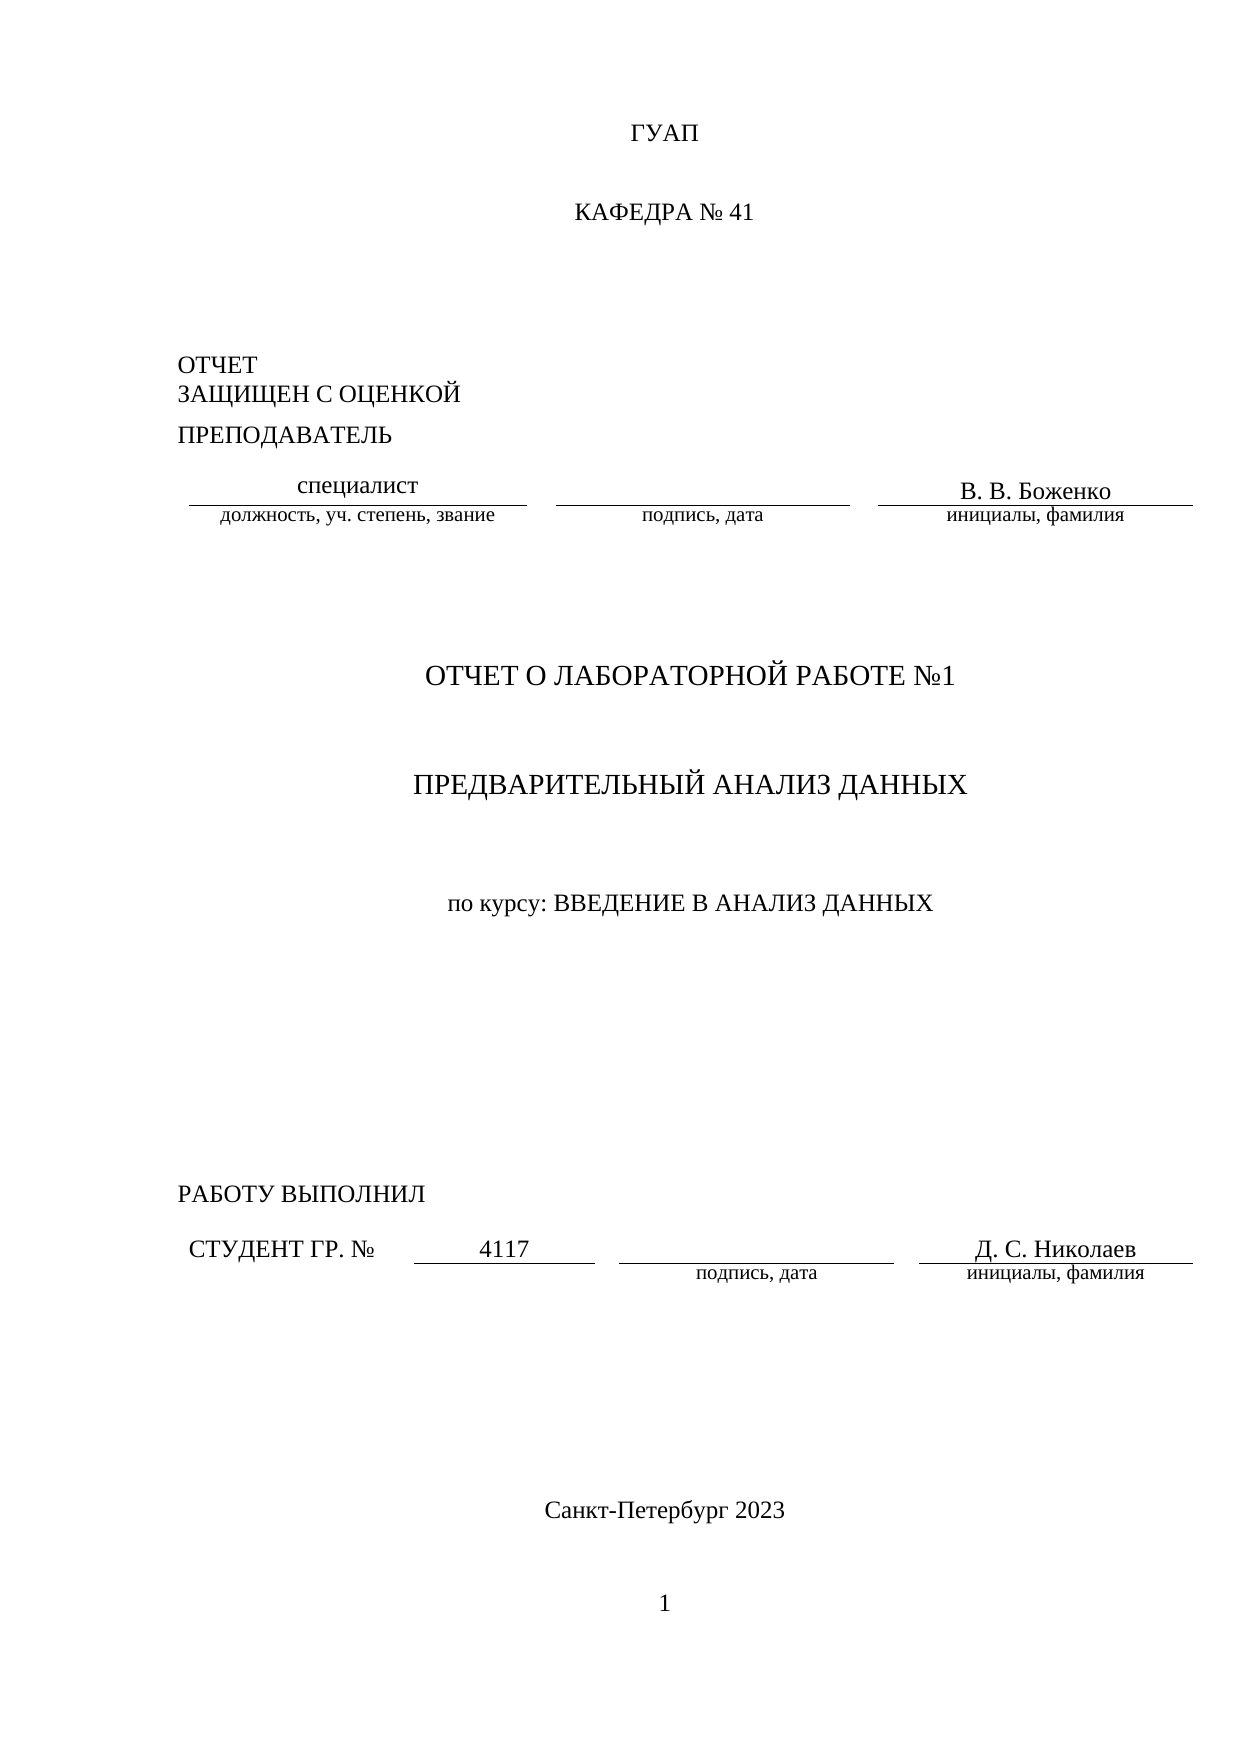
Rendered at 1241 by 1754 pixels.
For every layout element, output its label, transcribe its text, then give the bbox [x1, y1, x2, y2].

table_header [850, 464, 878, 505]
table_header [894, 1222, 919, 1263]
table_header В. В. Боженко [878, 464, 1192, 505]
table_header [527, 464, 556, 505]
table_header ОТЧЕТ О ЛАБОРАТОРНОЙ РАБОТЕ №1 [189, 558, 1192, 692]
table_cell инициалы, фамилия [919, 1264, 1192, 1283]
table_header [556, 464, 850, 505]
text ГУАП [177, 118, 1152, 147]
text ПРЕПОДАВАТЕЛЬ [177, 421, 1152, 449]
table_cell должность, уч. степень, звание [189, 506, 527, 525]
table_header [619, 1222, 894, 1263]
table_cell [894, 1263, 919, 1283]
table_cell инициалы, фамилия [878, 506, 1192, 525]
table_cell ПРЕДВАРИТЕЛЬНЫЙ АНАЛИЗ ДАННЫХ [189, 692, 1192, 875]
table_header 4117 [414, 1222, 594, 1263]
table_cell [414, 1264, 594, 1283]
text Санкт-Петербург 2023 [177, 1495, 1152, 1523]
text КАФЕДРА № 41 [177, 197, 1152, 226]
table_cell [595, 1263, 619, 1283]
table_header специалист [189, 464, 527, 505]
table_header СТУДЕНТ ГР. № [189, 1222, 414, 1263]
table_header [595, 1222, 619, 1263]
table_cell [189, 975, 1192, 1004]
table_cell [189, 1263, 414, 1283]
table_cell подпись, дата [619, 1264, 894, 1283]
table_cell [850, 505, 878, 525]
table_cell [189, 917, 1192, 975]
text РАБОТУ ВЫПОЛНИЛ [177, 1179, 1152, 1208]
table_cell [527, 505, 556, 525]
text ОТЧЕТ ЗАЩИЩЕН С ОЦЕНКОЙ [177, 351, 1152, 408]
table_cell по курсу: ВВЕДЕНИЕ В АНАЛИЗ ДАННЫХ [189, 875, 1192, 917]
table_header Д. С. Николаев [919, 1222, 1192, 1263]
table_cell подпись, дата [556, 506, 850, 525]
